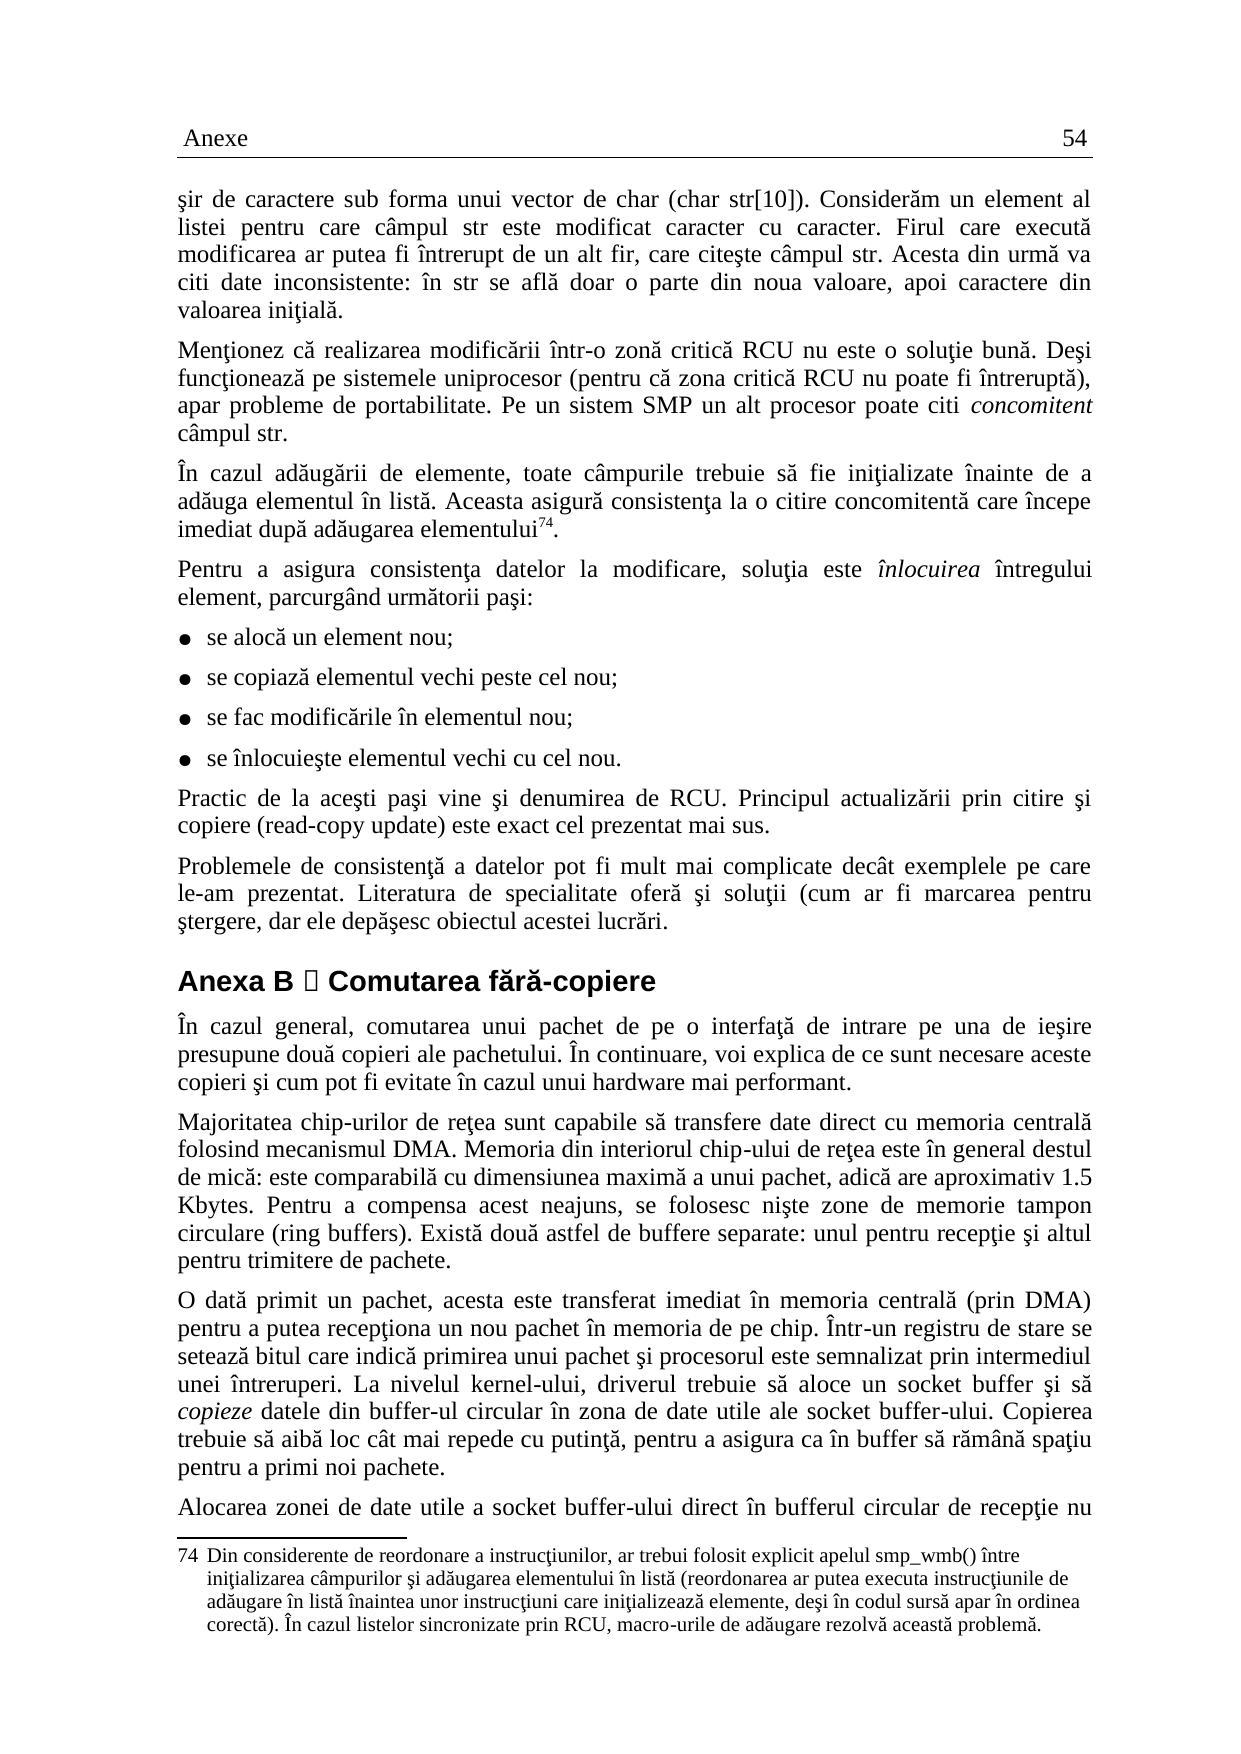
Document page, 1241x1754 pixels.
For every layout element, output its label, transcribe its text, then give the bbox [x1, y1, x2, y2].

text În cazul adăugării de elemente, toate câmpurile trebuie să fie iniţializate înainte de a adăuga elementul în listă. Aceasta asigură consistenţa la o citire concomitentă care începe imediat după adăugarea elementului. [177, 459, 1093, 543]
list se fac modificările în elementul nou; [177, 703, 1093, 731]
text Majoritatea chip‑urilor de reţea sunt capabile să transfere date direct cu memoria centrală folosind mecanismul DMA. Memoria din interiorul chip‑ului de reţea este în general destul de mică: este comparabilă cu dimensiunea maximă a unui pachet, adică are aproximativ 1.5 Kbytes. Pentru a compensa acest neajuns, se folosesc nişte zone de memorie tampon circulare (ring buffers). Există două astfel de buffere separate: unul pentru recepţie şi altul pentru trimitere de pachete. [177, 1108, 1093, 1274]
text Menţionez că realizarea modificării într‑o zonă critică RCU nu este o soluţie bună. Deşi funcţionează pe sistemele uniprocesor (pentru că zona critică RCU nu poate fi întreruptă), apar probleme de portabilitate. Pe un sistem SMP un alt procesor poate citi concomitent câmpul str. [177, 336, 1093, 447]
list se copiază elementul vechi peste cel nou; [177, 663, 1093, 691]
text Practic de la aceşti paşi vine şi denumirea de RCU. Principul actualizării prin citire şi copiere (read‑copy update) este exact cel prezentat mai sus. [177, 784, 1093, 839]
text În cazul general, comutarea unui pachet de pe o interfaţă de intrare pe una de ieşire presupune două copieri ale pachetului. În continuare, voi explica de ce sunt necesare aceste copieri şi cum pot fi evitate în cazul unui hardware mai performant. [177, 1012, 1093, 1095]
list se înlocuieşte elementul vechi cu cel nou. [177, 744, 1093, 771]
text Pentru a asigura consistenţa datelor la modificare, soluţia este înlocuirea întregului element, parcurgând următorii paşi: [177, 555, 1093, 611]
subtitle Anexa B  Comutarea fără‑copiere [177, 960, 1093, 1000]
text Alocarea zonei de date utile a socket buffer‑ului direct în bufferul circular de recepţie nu [177, 1493, 1093, 1521]
text O dată primit un pachet, acesta este transferat imediat în memoria centrală (prin DMA) pentru a putea recepţiona un nou pachet în memoria de pe chip. Într‑un registru de stare se setează bitul care indică primirea unui pachet şi procesorul este semnalizat prin intermediul unei întreruperi. La nivelul kernel‑ului, driverul trebuie să aloce un socket buffer şi să copieze datele din buffer‑ul circular în zona de date utile ale socket buffer‑ului. Copierea trebuie să aibă loc cât mai repede cu putinţă, pentru a asigura ca în buffer să rămână spaţiu pentru a primi noi pachete. [177, 1287, 1093, 1481]
text Problemele de consistenţă a datelor pot fi mult mai complicate decât exemplele pe care le‑am prezentat. Literatura de specialitate oferă şi soluţii (cum ar fi marcarea pentru ştergere, dar ele depăşesc obiectul acestei lucrări. [177, 852, 1093, 935]
list se alocă un element nou; [177, 623, 1093, 651]
text şir de caractere sub forma unui vector de char (char str[10]). Considerăm un element al listei pentru care câmpul str este modificat caracter cu caracter. Firul care execută modificarea ar putea fi întrerupt de un alt fir, care citeşte câmpul str. Acesta din urmă va citi date inconsistente: în str se află doar o parte din noua valoare, apoi caractere din valoarea iniţială. [177, 185, 1093, 324]
text Din considerente de reordonare a instrucţiunilor, ar trebui folosit explicit apelul smp_wmb() între iniţializarea câmpurilor şi adăugarea elementului în listă (reordonarea ar putea executa instrucţiunile de adăugare în listă înaintea unor instrucţiuni care iniţializează elemente, deşi în codul sursă apar în ordinea corectă). În cazul listelor sincronizate prin RCU, macro‑urile de adăugare rezolvă această problemă. [177, 1544, 1093, 1636]
